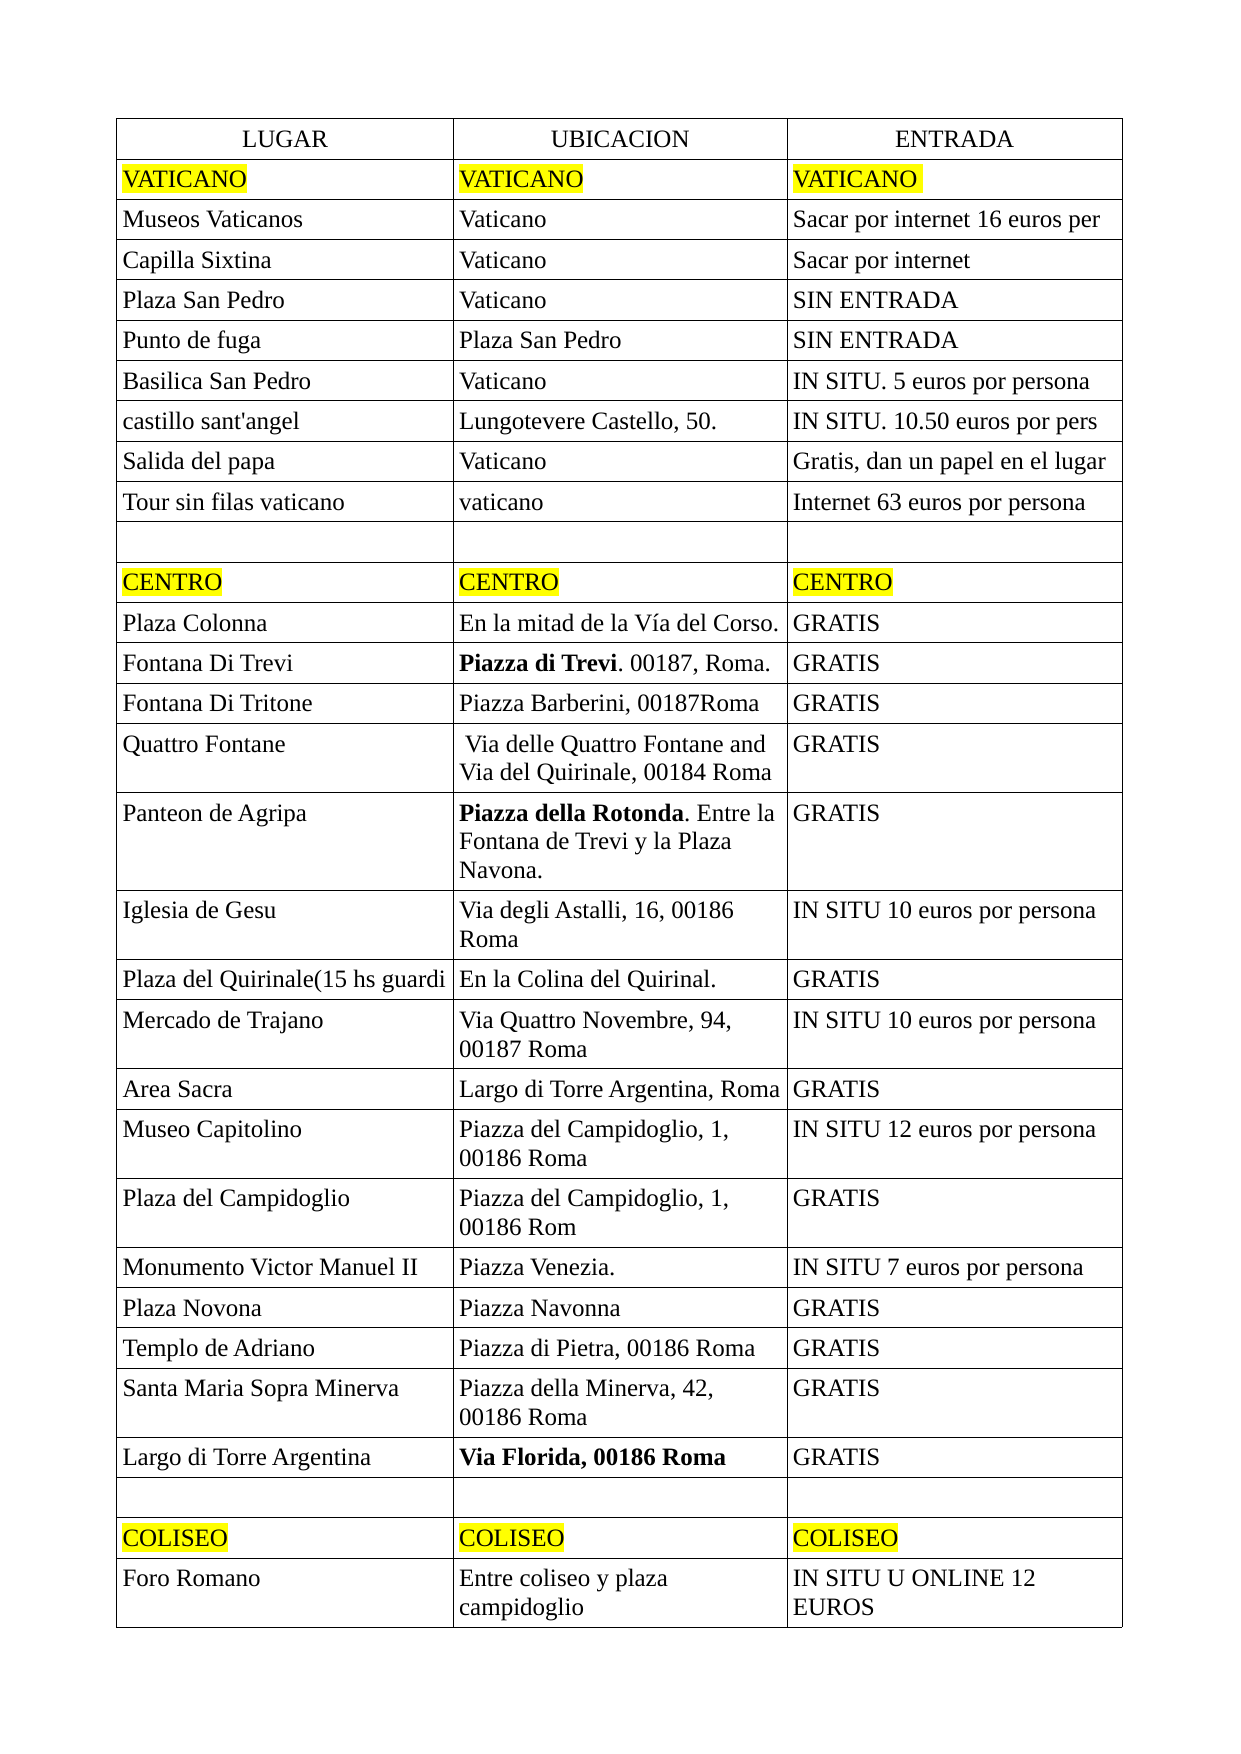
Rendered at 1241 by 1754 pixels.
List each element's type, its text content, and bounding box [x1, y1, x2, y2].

table_cell Plaza Colonna [117, 603, 453, 642]
table_cell Vaticano [454, 200, 787, 239]
table_cell COLISEO [788, 1518, 1122, 1557]
table_cell IN SITU U ONLINE 12 EUROS [788, 1559, 1122, 1627]
table_cell VATICANO [788, 160, 1122, 199]
table_cell GRATIS [788, 1369, 1122, 1437]
table_cell IN SITU 12 euros por persona [788, 1110, 1122, 1177]
table_cell GRATIS [788, 1179, 1122, 1247]
table_cell vaticano [454, 482, 787, 521]
table_cell Sacar por internet 16 euros per [788, 200, 1122, 239]
table_cell Quattro Fontane [117, 724, 453, 792]
table_cell castillo sant'angel [117, 401, 453, 441]
table_cell Gratis, dan un papel en el lugar [788, 442, 1122, 481]
table_cell Capilla Sixtina [117, 240, 453, 279]
table_cell Piazza di Trevi. 00187, Roma. [454, 643, 787, 682]
table_cell Templo de Adriano [117, 1328, 453, 1367]
table_cell Piazza di Pietra, 00186 Roma [454, 1328, 787, 1367]
table_cell GRATIS [788, 643, 1122, 682]
table_cell Foro Romano [117, 1559, 453, 1627]
table_cell Piazza Venezia. [454, 1248, 787, 1287]
table_cell Museos Vaticanos [117, 200, 453, 239]
table_cell Basilica San Pedro [117, 361, 453, 400]
table_cell Via Quattro Novembre, 94, 00187 Roma [454, 1000, 787, 1068]
table_cell Largo di Torre Argentina, Roma [454, 1069, 787, 1108]
table_cell Iglesia de Gesu [117, 891, 453, 959]
table_cell Fontana Di Tritone [117, 684, 453, 723]
table_cell Area Sacra [117, 1069, 453, 1108]
table_cell IN SITU. 5 euros por persona [788, 361, 1122, 400]
table_cell [454, 1478, 787, 1517]
table_cell Piazza Navonna [454, 1288, 787, 1327]
table_cell GRATIS [788, 1438, 1122, 1477]
table_cell VATICANO [454, 160, 787, 199]
table_cell Salida del papa [117, 442, 453, 481]
table_cell GRATIS [788, 793, 1122, 890]
table_cell IN SITU 10 euros por persona [788, 1000, 1122, 1068]
table_cell GRATIS [788, 603, 1122, 642]
table_cell [117, 522, 453, 562]
table_cell COLISEO [454, 1518, 787, 1557]
table_cell Piazza del Campidoglio, 1, 00186 Roma [454, 1110, 787, 1177]
table_cell Piazza della Rotonda. Entre la Fontana de Trevi y la Plaza Navona. [454, 793, 787, 890]
table_cell Piazza del Campidoglio, 1, 00186 Rom [454, 1179, 787, 1247]
table_cell Fontana Di Trevi [117, 643, 453, 682]
table_cell Punto de fuga [117, 321, 453, 360]
table_cell Largo di Torre Argentina [117, 1438, 453, 1477]
table_cell Vaticano [454, 442, 787, 481]
table_cell Mercado de Trajano [117, 1000, 453, 1068]
table_cell Plaza del Campidoglio [117, 1179, 453, 1247]
table_cell Plaza del Quirinale(15 hs guardi [117, 960, 453, 999]
table_cell GRATIS [788, 724, 1122, 792]
table_cell Plaza San Pedro [454, 321, 787, 360]
table_cell Monumento Victor Manuel II [117, 1248, 453, 1287]
table_cell Plaza San Pedro [117, 280, 453, 320]
table_cell GRATIS [788, 1328, 1122, 1367]
table_cell GRATIS [788, 1069, 1122, 1108]
table_cell CENTRO [788, 563, 1122, 602]
table_cell [788, 1478, 1122, 1517]
table_cell Piazza della Minerva, 42, 00186 Roma [454, 1369, 787, 1437]
table_cell SIN ENTRADA [788, 280, 1122, 320]
table_cell Lungotevere Castello, 50. [454, 401, 787, 441]
table_cell Museo Capitolino [117, 1110, 453, 1177]
table_header LUGAR [117, 119, 453, 158]
table_cell Plaza Novona [117, 1288, 453, 1327]
table_cell Entre coliseo y plaza campidoglio [454, 1559, 787, 1627]
table_cell Internet 63 euros por persona [788, 482, 1122, 521]
table_cell Panteon de Agripa [117, 793, 453, 890]
table_cell SIN ENTRADA [788, 321, 1122, 360]
table_cell Tour sin filas vaticano [117, 482, 453, 521]
table_cell IN SITU 10 euros por persona [788, 891, 1122, 959]
table_cell En la mitad de la Vía del Corso. [454, 603, 787, 642]
table_cell Via Florida, 00186 Roma [454, 1438, 787, 1477]
table_cell GRATIS [788, 1288, 1122, 1327]
table_cell CENTRO [117, 563, 453, 602]
table_cell Santa Maria Sopra Minerva [117, 1369, 453, 1437]
table_header UBICACION [454, 119, 787, 158]
table_cell IN SITU. 10.50 euros por pers [788, 401, 1122, 441]
table_cell [117, 1478, 453, 1517]
table_cell Via delle Quattro Fontane and Via del Quirinale, 00184 Roma [454, 724, 787, 792]
table_cell CENTRO [454, 563, 787, 602]
table_cell Via degli Astalli, 16, 00186 Roma [454, 891, 787, 959]
table_cell Vaticano [454, 280, 787, 320]
table_cell GRATIS [788, 684, 1122, 723]
table_cell GRATIS [788, 960, 1122, 999]
table_cell COLISEO [117, 1518, 453, 1557]
table_cell En la Colina del Quirinal. [454, 960, 787, 999]
table_cell [454, 522, 787, 562]
table_cell VATICANO [117, 160, 453, 199]
table_cell Piazza Barberini, 00187Roma [454, 684, 787, 723]
table_cell [788, 522, 1122, 562]
table_cell Sacar por internet [788, 240, 1122, 279]
table_cell Vaticano [454, 361, 787, 400]
table_cell IN SITU 7 euros por persona [788, 1248, 1122, 1287]
table_header ENTRADA [788, 119, 1122, 158]
table_cell Vaticano [454, 240, 787, 279]
